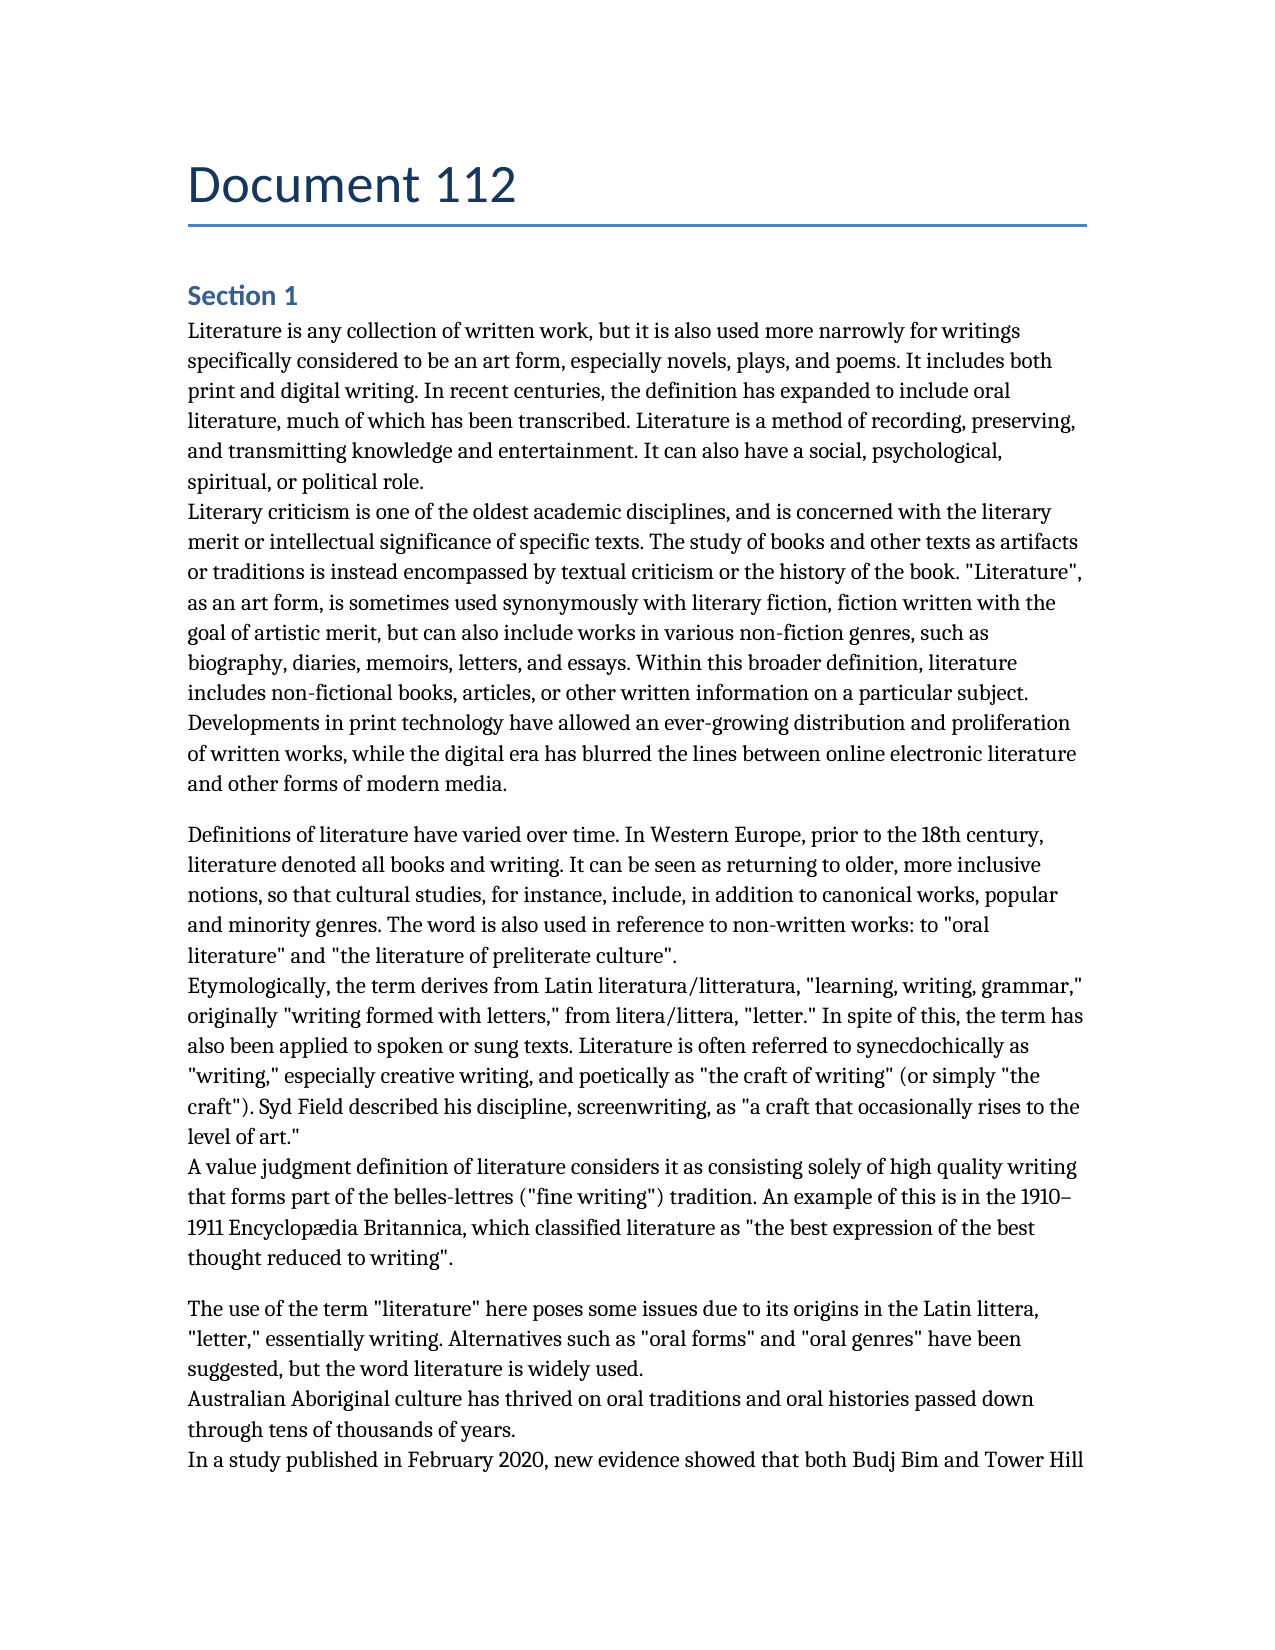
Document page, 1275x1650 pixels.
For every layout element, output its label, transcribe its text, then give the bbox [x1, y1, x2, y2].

title Document 112 [187, 150, 1087, 227]
text The use of the term "literature" here poses some issues due to its origins in the Latin littera, "letter," essentially writing. Alternatives such as "oral forms" and "oral genres" have been suggested, but the word literature is widely used. Australian Aboriginal culture has thrived on oral traditions and oral histories passed down through tens of thousands of years. In a study published in February 2020, new evidence showed that both Budj Bim and Tower Hill [187, 1296, 1087, 1473]
text Literature is any collection of written work, but it is also used more narrowly for writings specifically considered to be an art form, especially novels, plays, and poems. It includes both print and digital writing. In recent centuries, the definition has expanded to include oral literature, much of which has been transcribed. Literature is a method of recording, preserving, and transmitting knowledge and entertainment. It can also have a social, psychological, spiritual, or political role. Literary criticism is one of the oldest academic disciplines, and is concerned with the literary merit or intellectual significance of specific texts. The study of books and other texts as artifacts or traditions is instead encompassed by textual criticism or the history of the book. "Literature", as an art form, is sometimes used synonymously with literary fiction, fiction written with the goal of artistic merit, but can also include works in various non-fiction genres, such as biography, diaries, memoirs, letters, and essays. Within this broader definition, literature includes non-fictional books, articles, or other written information on a particular subject. Developments in print technology have allowed an ever-growing distribution and proliferation of written works, while the digital era has blurred the lines between online electronic literature and other forms of modern media. [187, 317, 1087, 797]
subtitle Section 1 [187, 277, 1087, 312]
text Definitions of literature have varied over time. In Western Europe, prior to the 18th century, literature denoted all books and writing. It can be seen as returning to older, more inclusive notions, so that cultural studies, for instance, include, in addition to canonical works, popular and minority genres. The word is also used in reference to non-written works: to "oral literature" and "the literature of preliterate culture". Etymologically, the term derives from Latin literatura/litteratura, "learning, writing, grammar," originally "writing formed with letters," from litera/littera, "letter." In spite of this, the term has also been applied to spoken or sung texts. Literature is often referred to synecdochically as "writing," especially creative writing, and poetically as "the craft of writing" (or simply "the craft"). Syd Field described his discipline, screenwriting, as "a craft that occasionally rises to the level of art." A value judgment definition of literature considers it as consisting solely of high quality writing that forms part of the belles-lettres ("fine writing") tradition. An example of this is in the 1910–1911 Encyclopædia Britannica, which classified literature as "the best expression of the best thought reduced to writing". [187, 822, 1087, 1271]
